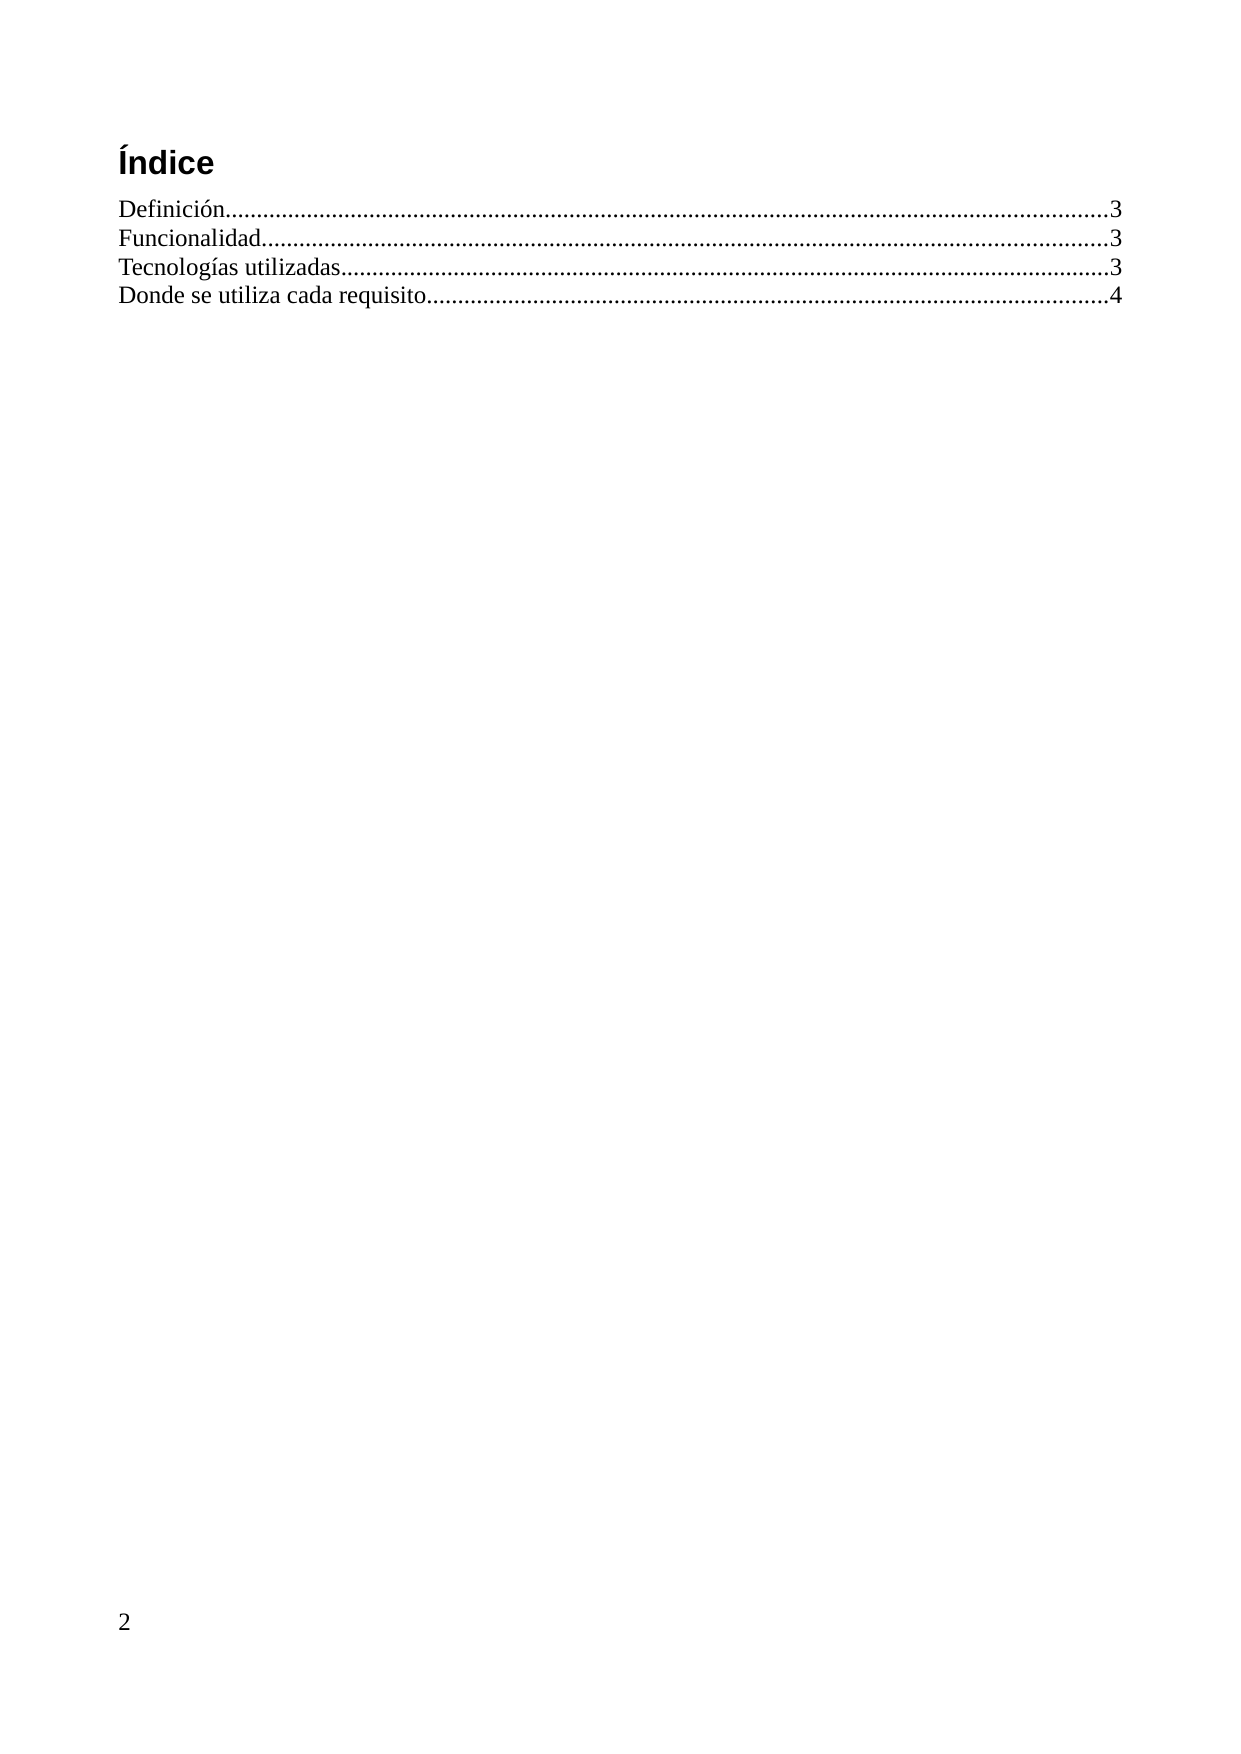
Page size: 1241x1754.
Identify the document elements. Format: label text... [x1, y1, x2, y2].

text Donde se utiliza cada requisito. 4 [118, 280, 1122, 309]
subtitle Índice [118, 143, 1122, 182]
text Funcionalidad. 3 [118, 223, 1122, 252]
text Definición 3 [118, 194, 1122, 223]
text Tecnologías utilizadas. 3 [118, 252, 1122, 280]
